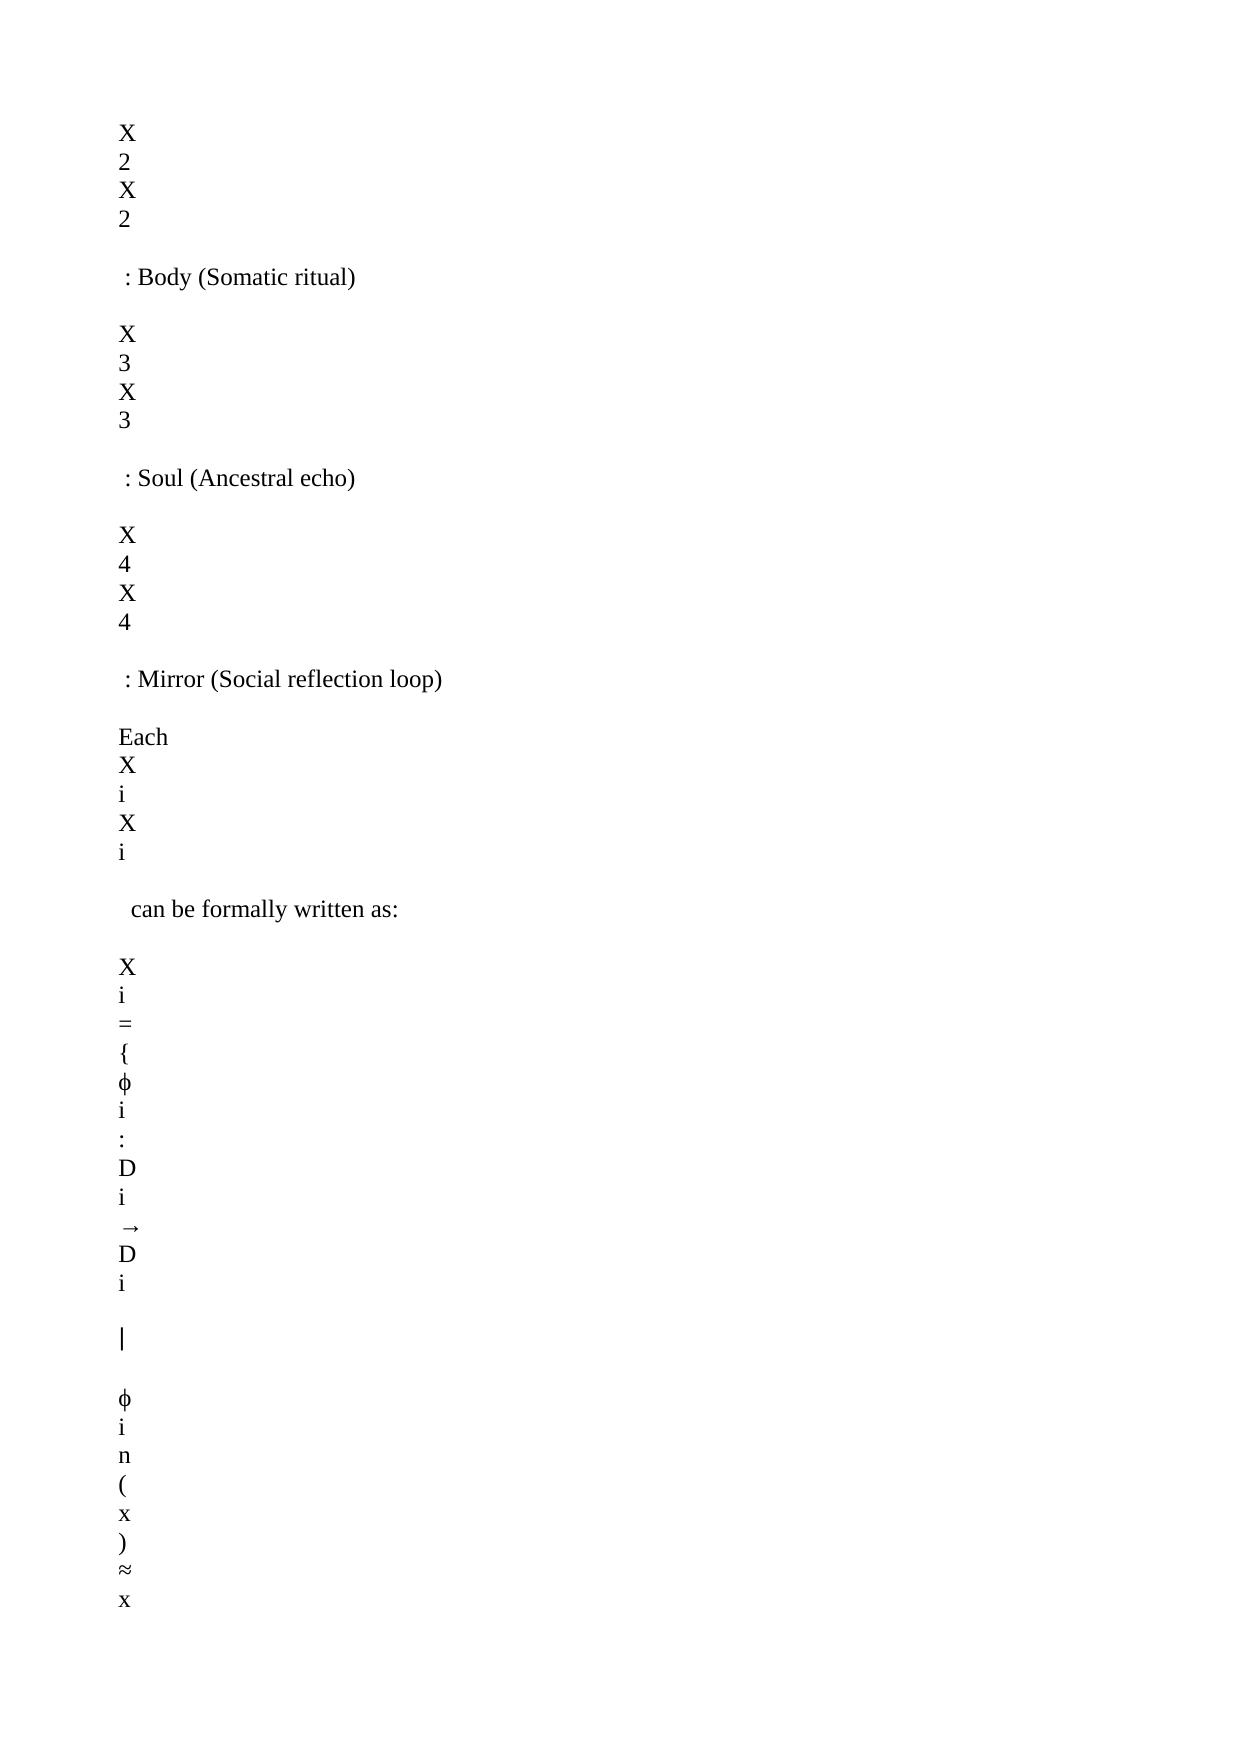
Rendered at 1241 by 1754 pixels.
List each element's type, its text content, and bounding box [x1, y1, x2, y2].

text i [118, 1096, 1122, 1124]
text ​ [118, 233, 1122, 262]
text Each [118, 722, 1122, 751]
text X [118, 118, 1122, 147]
text X [118, 377, 1122, 406]
text ϕ [118, 1383, 1122, 1412]
text X [118, 751, 1122, 779]
text i [118, 779, 1122, 808]
text D [118, 1239, 1122, 1268]
text n [118, 1441, 1122, 1469]
text 2 [118, 147, 1122, 176]
text 3 [118, 348, 1122, 377]
text i [118, 837, 1122, 866]
text 4 [118, 607, 1122, 636]
text X [118, 176, 1122, 204]
text 2 [118, 204, 1122, 233]
text X [118, 319, 1122, 348]
text ∣ [118, 1326, 1122, 1354]
text i [118, 1268, 1122, 1297]
text ≈ [118, 1556, 1122, 1584]
text = [118, 1009, 1122, 1038]
text 3 [118, 406, 1122, 434]
text X [118, 952, 1122, 981]
text X [118, 521, 1122, 549]
text : [118, 1124, 1122, 1153]
text : Mirror (Social reflection loop) [118, 664, 1122, 693]
text ) [118, 1527, 1122, 1556]
text X [118, 578, 1122, 607]
text can be formally written as: [118, 894, 1122, 923]
text X [118, 808, 1122, 837]
text D [118, 1153, 1122, 1182]
text ϕ [118, 1067, 1122, 1096]
text ​ [118, 434, 1122, 463]
text → [118, 1211, 1122, 1239]
text ​ [118, 866, 1122, 894]
text : Soul (Ancestral echo) [118, 463, 1122, 492]
text x [118, 1584, 1122, 1613]
text ​ [118, 636, 1122, 664]
text : Body (Somatic ritual) [118, 262, 1122, 291]
text x [118, 1498, 1122, 1527]
text i [118, 1412, 1122, 1441]
text 4 [118, 549, 1122, 578]
text i [118, 1182, 1122, 1211]
text { [118, 1038, 1122, 1067]
text ( [118, 1469, 1122, 1498]
text i [118, 981, 1122, 1009]
